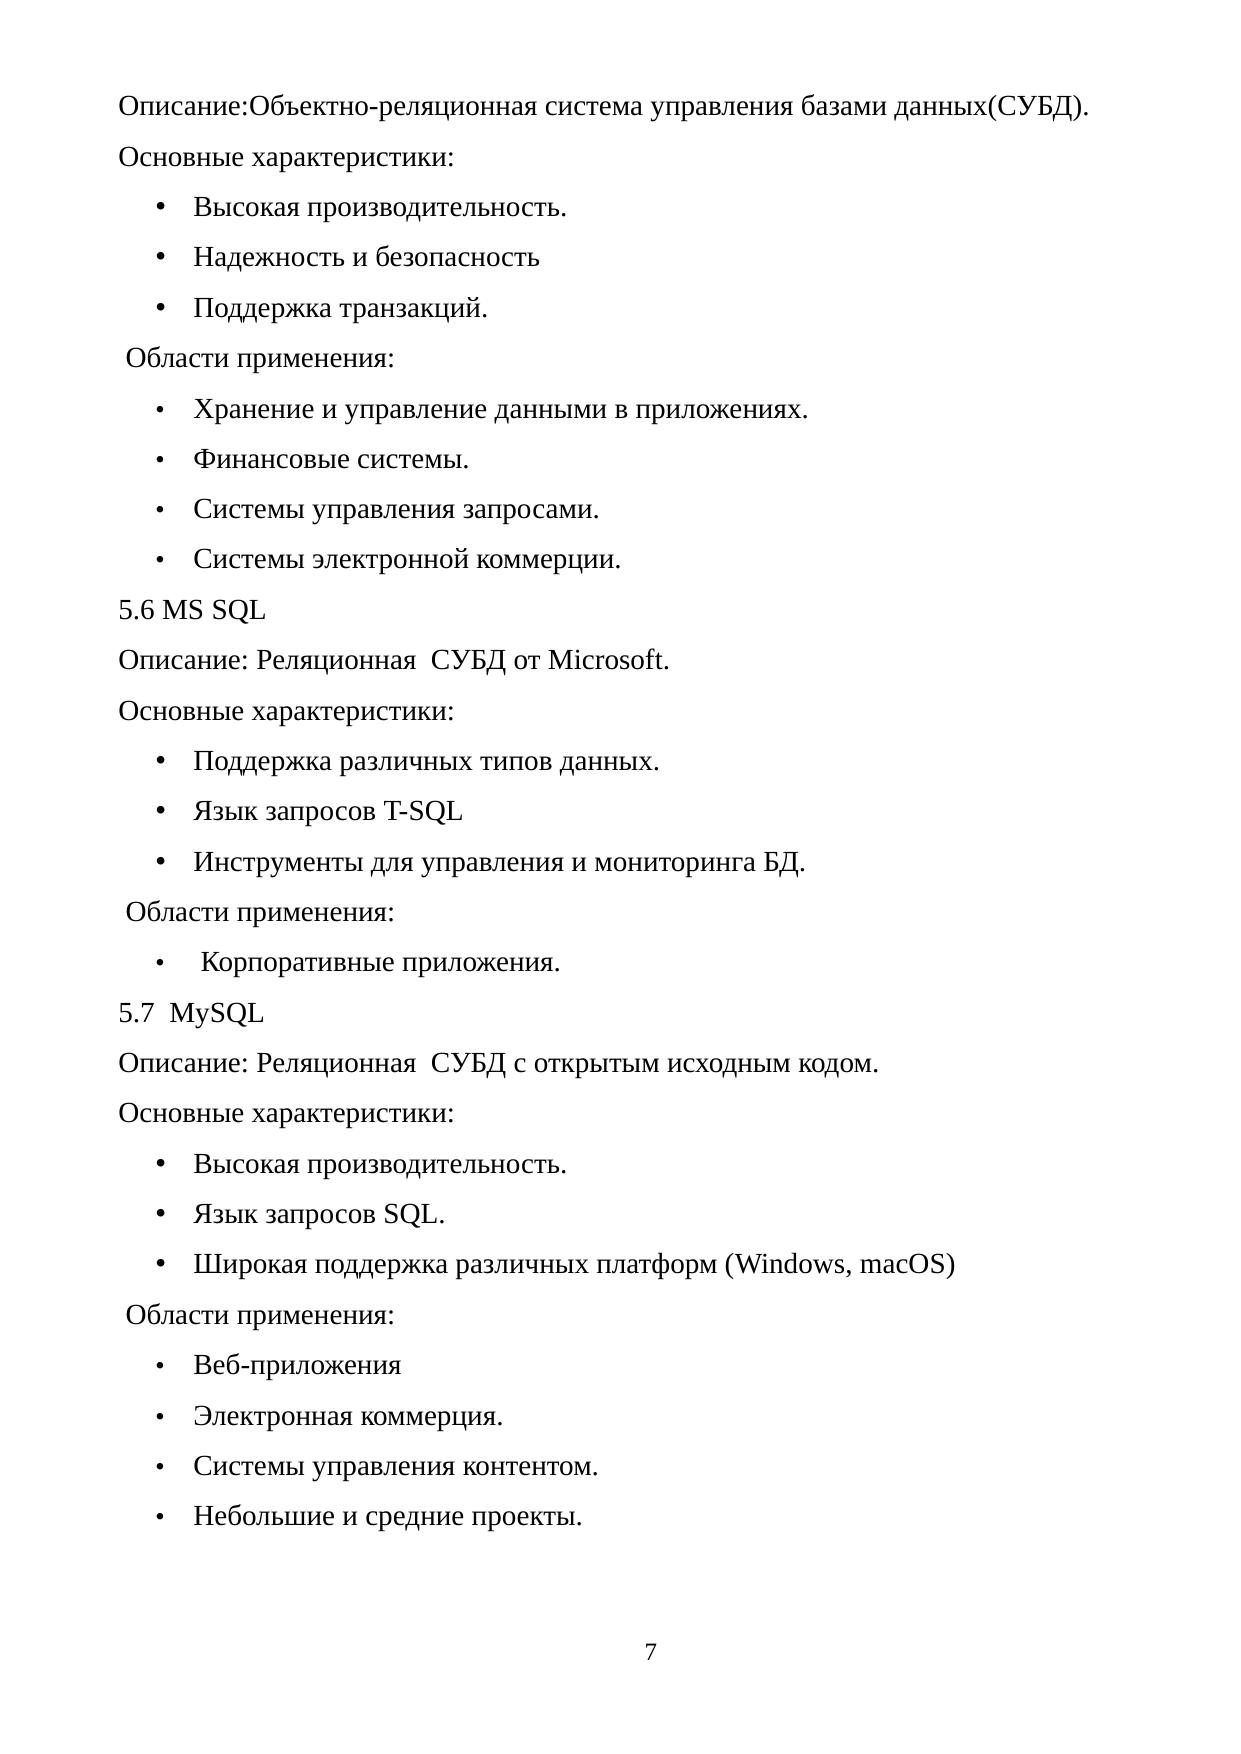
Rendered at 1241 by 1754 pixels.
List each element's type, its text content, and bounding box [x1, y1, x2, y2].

list Финансовые системы. [156, 441, 1152, 474]
list Инструменты для управления и мониторинга БД. [156, 844, 1152, 877]
list Веб-приложения [156, 1347, 1152, 1381]
list Поддержка транзакций. [156, 290, 1152, 324]
list Поддержка различных типов данных. [156, 743, 1152, 777]
list Хранение и управление данными в приложениях. [156, 391, 1152, 424]
list 5.6 MS SQL [118, 592, 1152, 626]
list Области применения: [118, 894, 1152, 928]
list Основные характеристики: [118, 693, 1152, 726]
list Основные характеристики: [118, 1095, 1152, 1129]
list Описание: Реляционная СУБД от Microsoft. [118, 642, 1152, 676]
list Язык запросов SQL. [156, 1196, 1152, 1230]
list Основные характеристики: [118, 139, 1152, 172]
list Описание: Реляционная СУБД с открытым исходным кодом. [118, 1045, 1152, 1079]
list Корпоративные приложения. [156, 944, 1152, 978]
list Системы электронной коммерции. [156, 542, 1152, 575]
list Высокая производительность. [156, 189, 1152, 223]
list Широкая поддержка различных платформ (Windows, macOS) [156, 1247, 1152, 1280]
list Электронная коммерция. [156, 1398, 1152, 1431]
list Высокая производительность. [156, 1146, 1152, 1179]
list Системы управления контентом. [156, 1448, 1152, 1481]
list Описание:Объектно-реляционная система управления базами данных(СУБД). [118, 88, 1152, 122]
list Области применения: [118, 340, 1152, 374]
list 5.7 MySQL [118, 995, 1152, 1028]
list Небольшие и средние проекты. [156, 1498, 1152, 1532]
list Язык запросов T-SQL [156, 793, 1152, 827]
list Области применения: [118, 1297, 1152, 1331]
list Системы управления запросами. [156, 491, 1152, 525]
list Надежность и безопасность [156, 239, 1152, 273]
